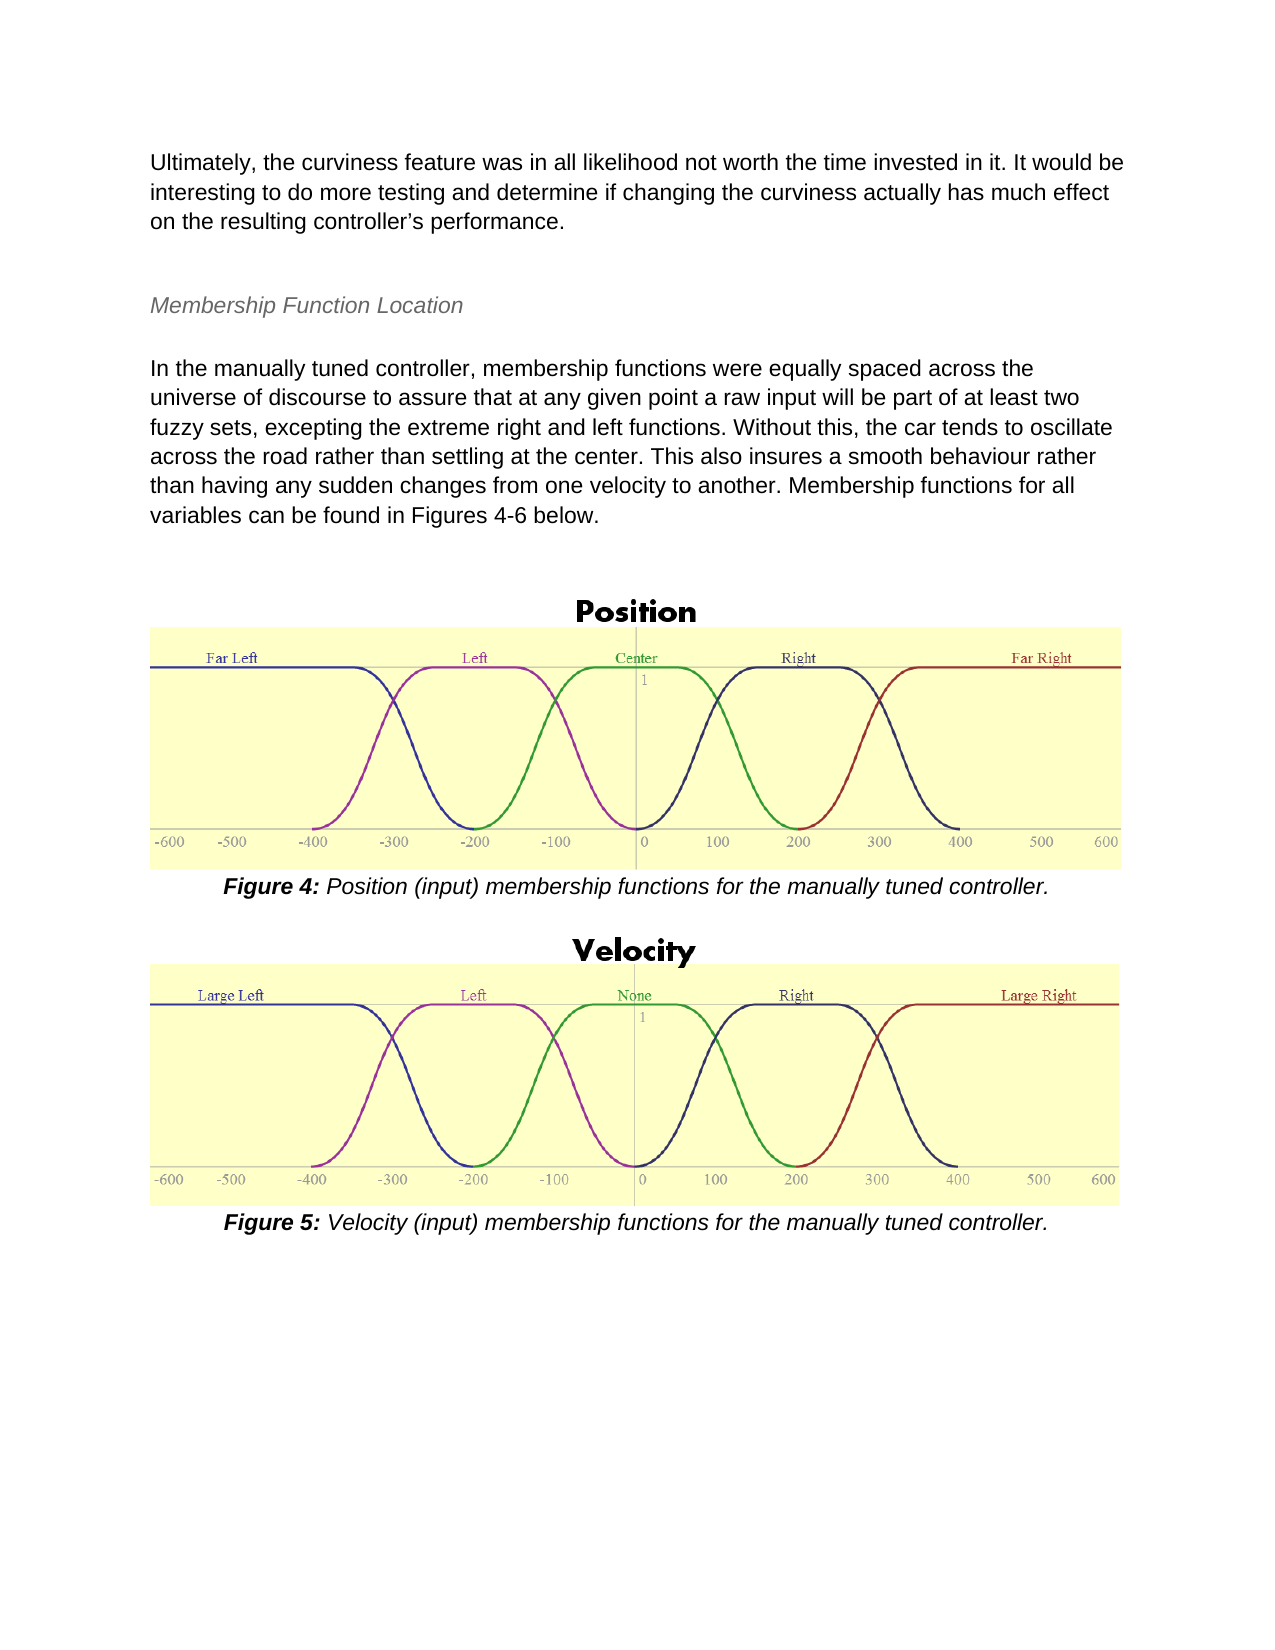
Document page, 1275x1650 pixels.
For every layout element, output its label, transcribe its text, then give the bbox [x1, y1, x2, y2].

text In the manually tuned controller, membership functions were equally spaced across the universe of discourse to assure that at any given point a raw input will be part of at least two fuzzy sets, excepting the extreme right and left functions. Without this, the car tends to oscillate across the road rather than settling at the center. This also insures a smooth behaviour rather than having any sudden changes from one velocity to another. Membership functions for all variables can be found in Figures 4-6 below. [150, 355, 1125, 528]
text Figure 5: Velocity (input) membership functions for the manually tuned controller. [150, 1209, 1125, 1235]
subtitle Membership Function Location [150, 292, 1125, 318]
picture [150, 590, 1122, 870]
text Figure 4: Position (input) membership functions for the manually tuned controller. [150, 874, 1125, 899]
picture [150, 932, 1120, 1206]
text Ultimately, the curviness feature was in all likelihood not worth the time invested in it. It would be interesting to do more testing and determine if changing the curviness actually has much effect on the resulting controller’s performance. [150, 150, 1125, 234]
